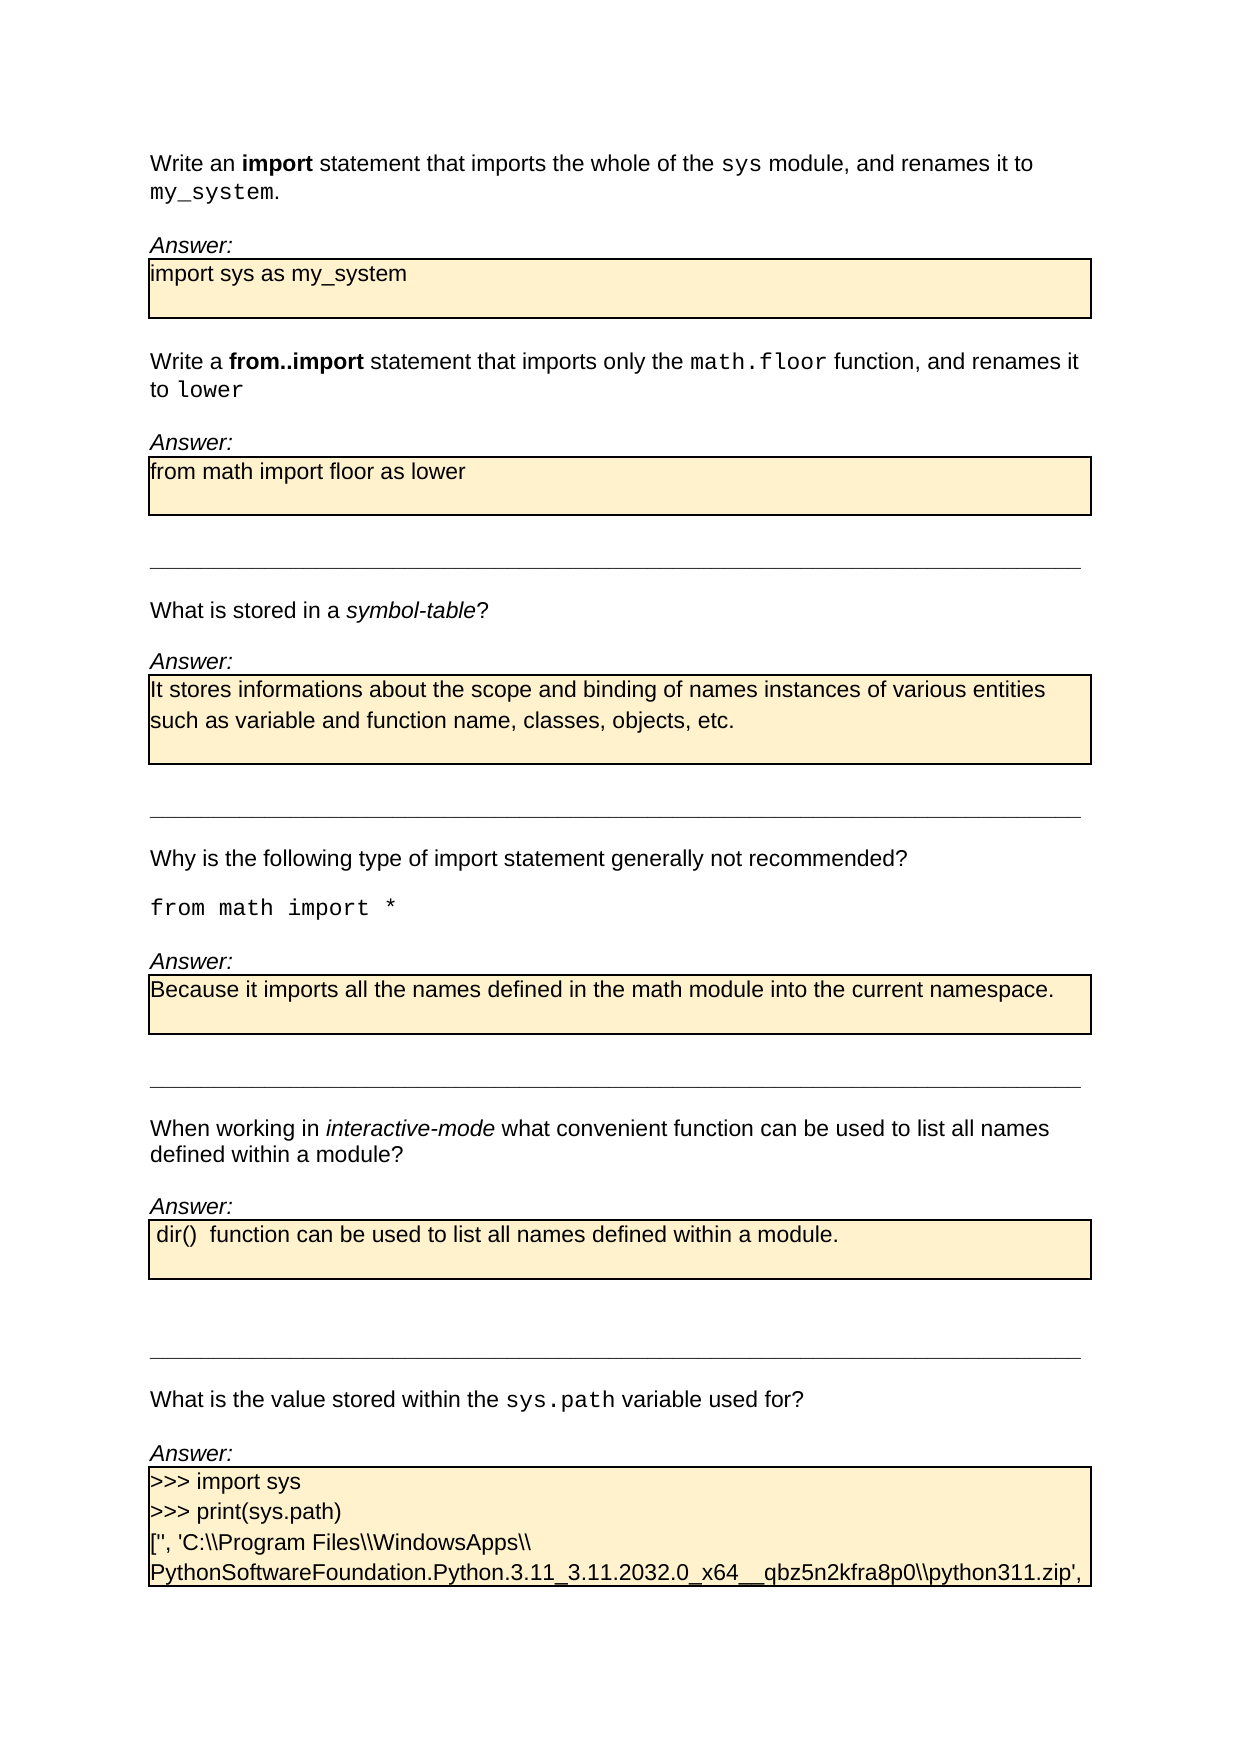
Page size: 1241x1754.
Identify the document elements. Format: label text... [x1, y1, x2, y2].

text What is the value stored within the sys.path variable used for? [150, 1386, 1090, 1415]
text Write an import statement that imports the whole of the sys module, and renames it to my_system. [150, 150, 1090, 207]
text Answer: [150, 429, 1090, 456]
text _________________________________________________________________________ [150, 794, 1090, 820]
text _________________________________________________________________________ [150, 1335, 1090, 1361]
text import sys as my_system [150, 260, 1090, 286]
text Answer: [150, 948, 1090, 974]
text _________________________________________________________________________ [150, 545, 1090, 572]
text Why is the following type of import statement generally not recommended? [150, 845, 1090, 872]
text _________________________________________________________________________ [150, 1064, 1090, 1090]
text dir() function can be used to list all names defined within a module. [150, 1221, 1090, 1247]
text from math import floor as lower [150, 458, 1090, 484]
text >>> print(sys.path) [150, 1496, 1090, 1525]
text When working in interactive-mode what convenient function can be used to list all names defined within a module? [150, 1115, 1090, 1168]
text Answer: [150, 648, 1090, 674]
text It stores informations about the scope and binding of names instances of various entities such as variable and function name, classes, objects, etc. [150, 676, 1090, 733]
text Answer: [150, 1193, 1090, 1219]
text What is stored in a symbol-table? [150, 597, 1090, 623]
text Write a from..import statement that imports only the math.floor function, and renames it to lower [150, 348, 1090, 404]
text Because it imports all the names defined in the math module into the current namespace. [150, 976, 1090, 1002]
text >>> import sys [150, 1468, 1090, 1494]
text from math import * [150, 897, 1090, 923]
text Answer: [150, 232, 1090, 258]
text Answer: [150, 1440, 1090, 1466]
text ['', 'C:\\Program Files\\WindowsApps\\PythonSoftwareFoundation.Python.3.11_3.11.2032.0_x64__qbz5n2kfra8p0\\python311.zip', [150, 1526, 1090, 1585]
